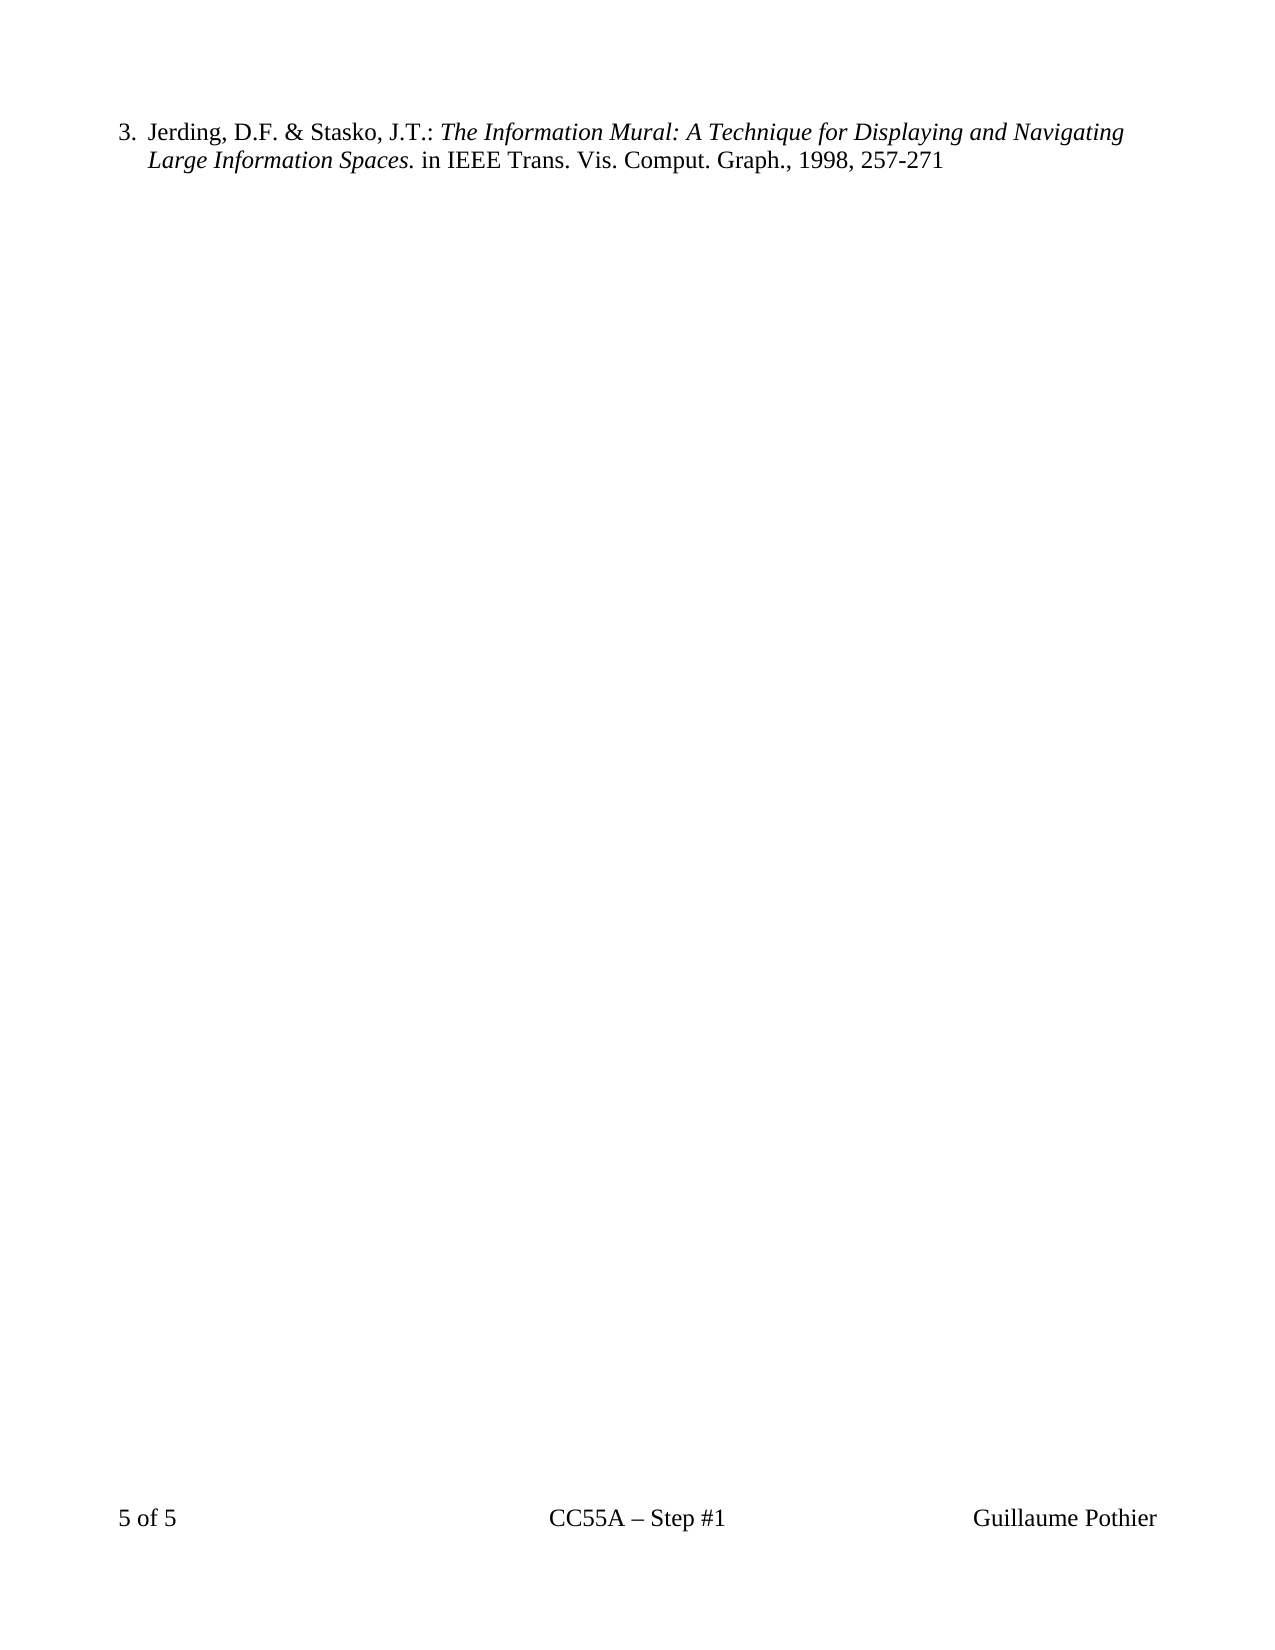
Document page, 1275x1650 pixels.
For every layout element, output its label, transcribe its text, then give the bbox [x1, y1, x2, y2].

list Jerding, D.F. & Stasko, J.T.: The Information Mural: A Technique for Displaying and Navigating Large Information Spaces. in IEEE Trans. Vis. Comput. Graph., 1998, 257-271 [118, 118, 1157, 173]
